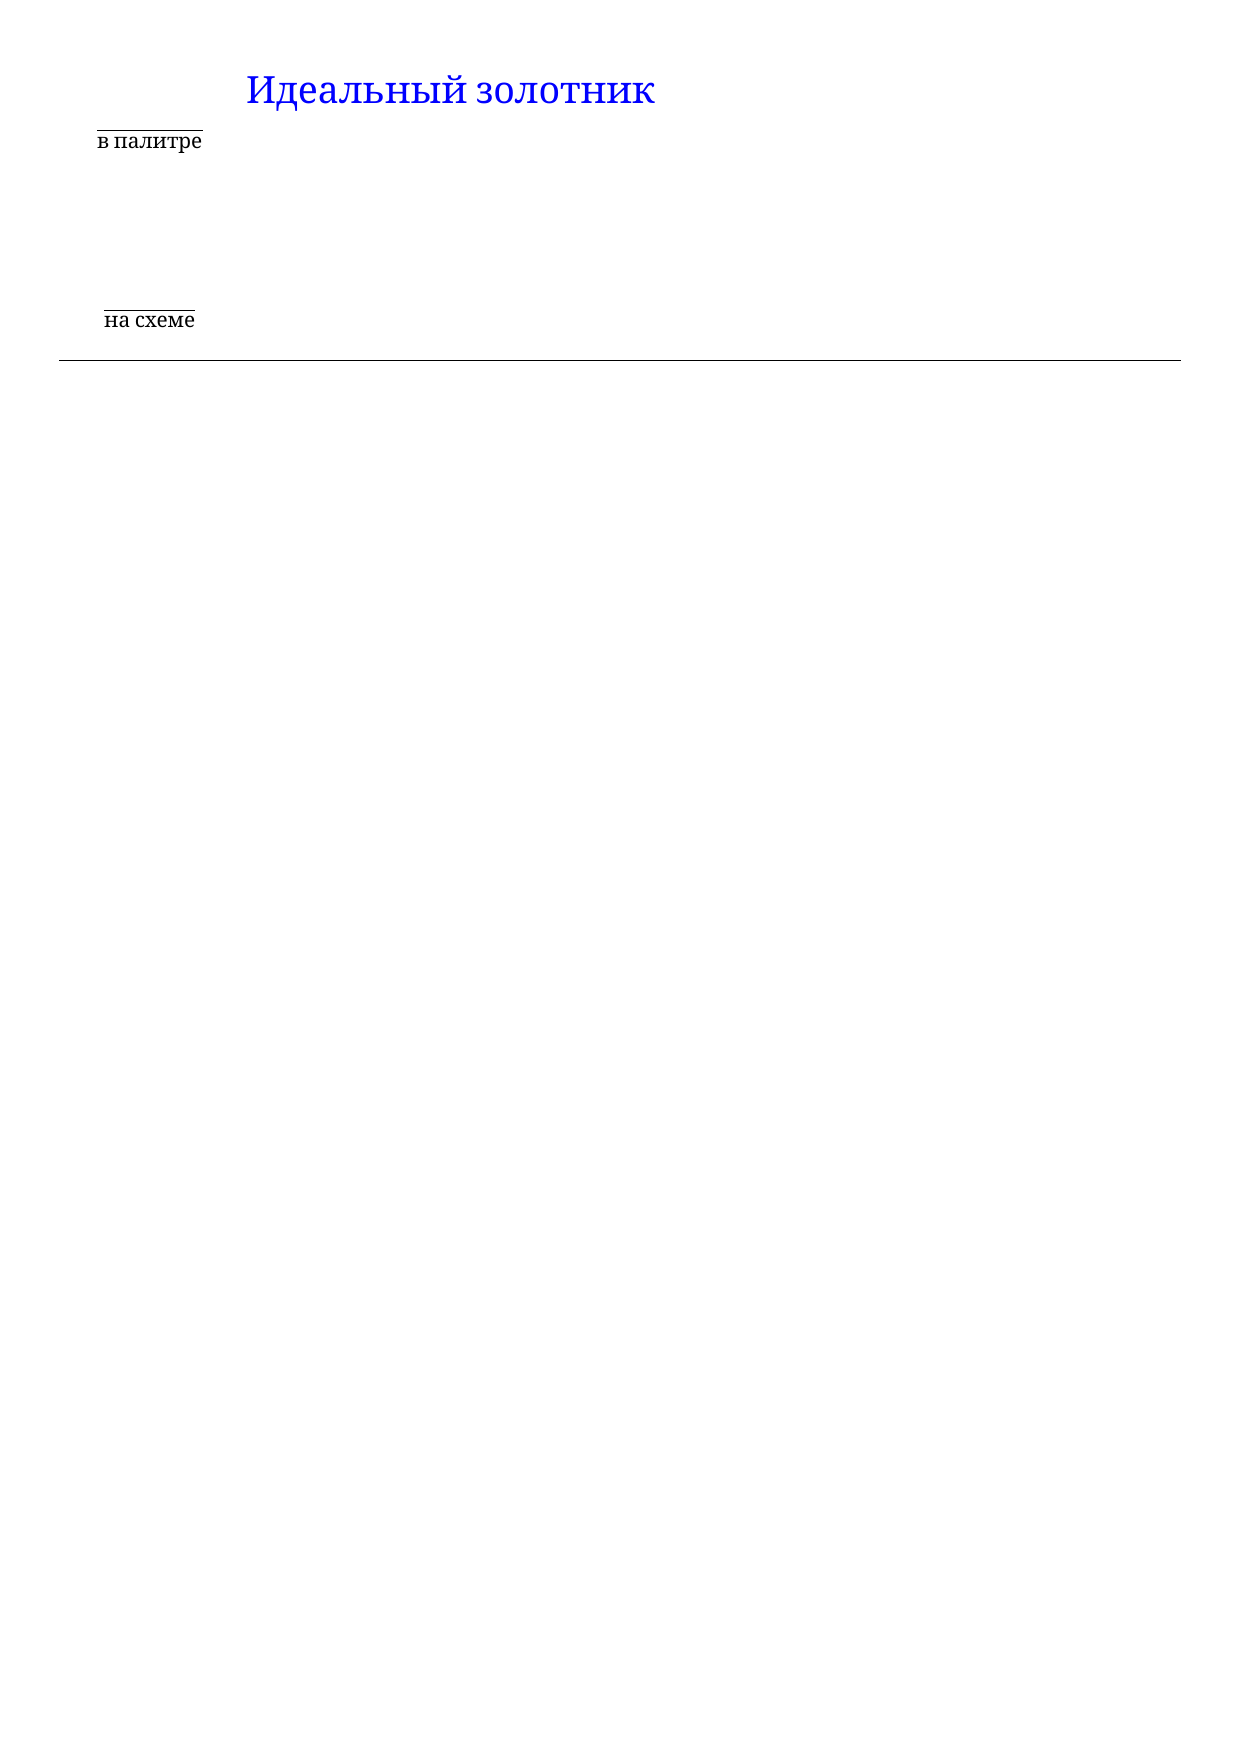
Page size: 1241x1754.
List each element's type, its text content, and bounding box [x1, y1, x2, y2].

table_header Идеальный золотник [240, 59, 1181, 124]
table_cell [59, 181, 240, 303]
table_cell [59, 361, 1181, 417]
table_cell на схеме [59, 303, 240, 360]
table_cell [240, 124, 1181, 181]
table_cell в палитре [59, 124, 240, 181]
table_header [59, 59, 240, 124]
table_cell [240, 181, 1181, 303]
table_cell [240, 303, 1181, 360]
